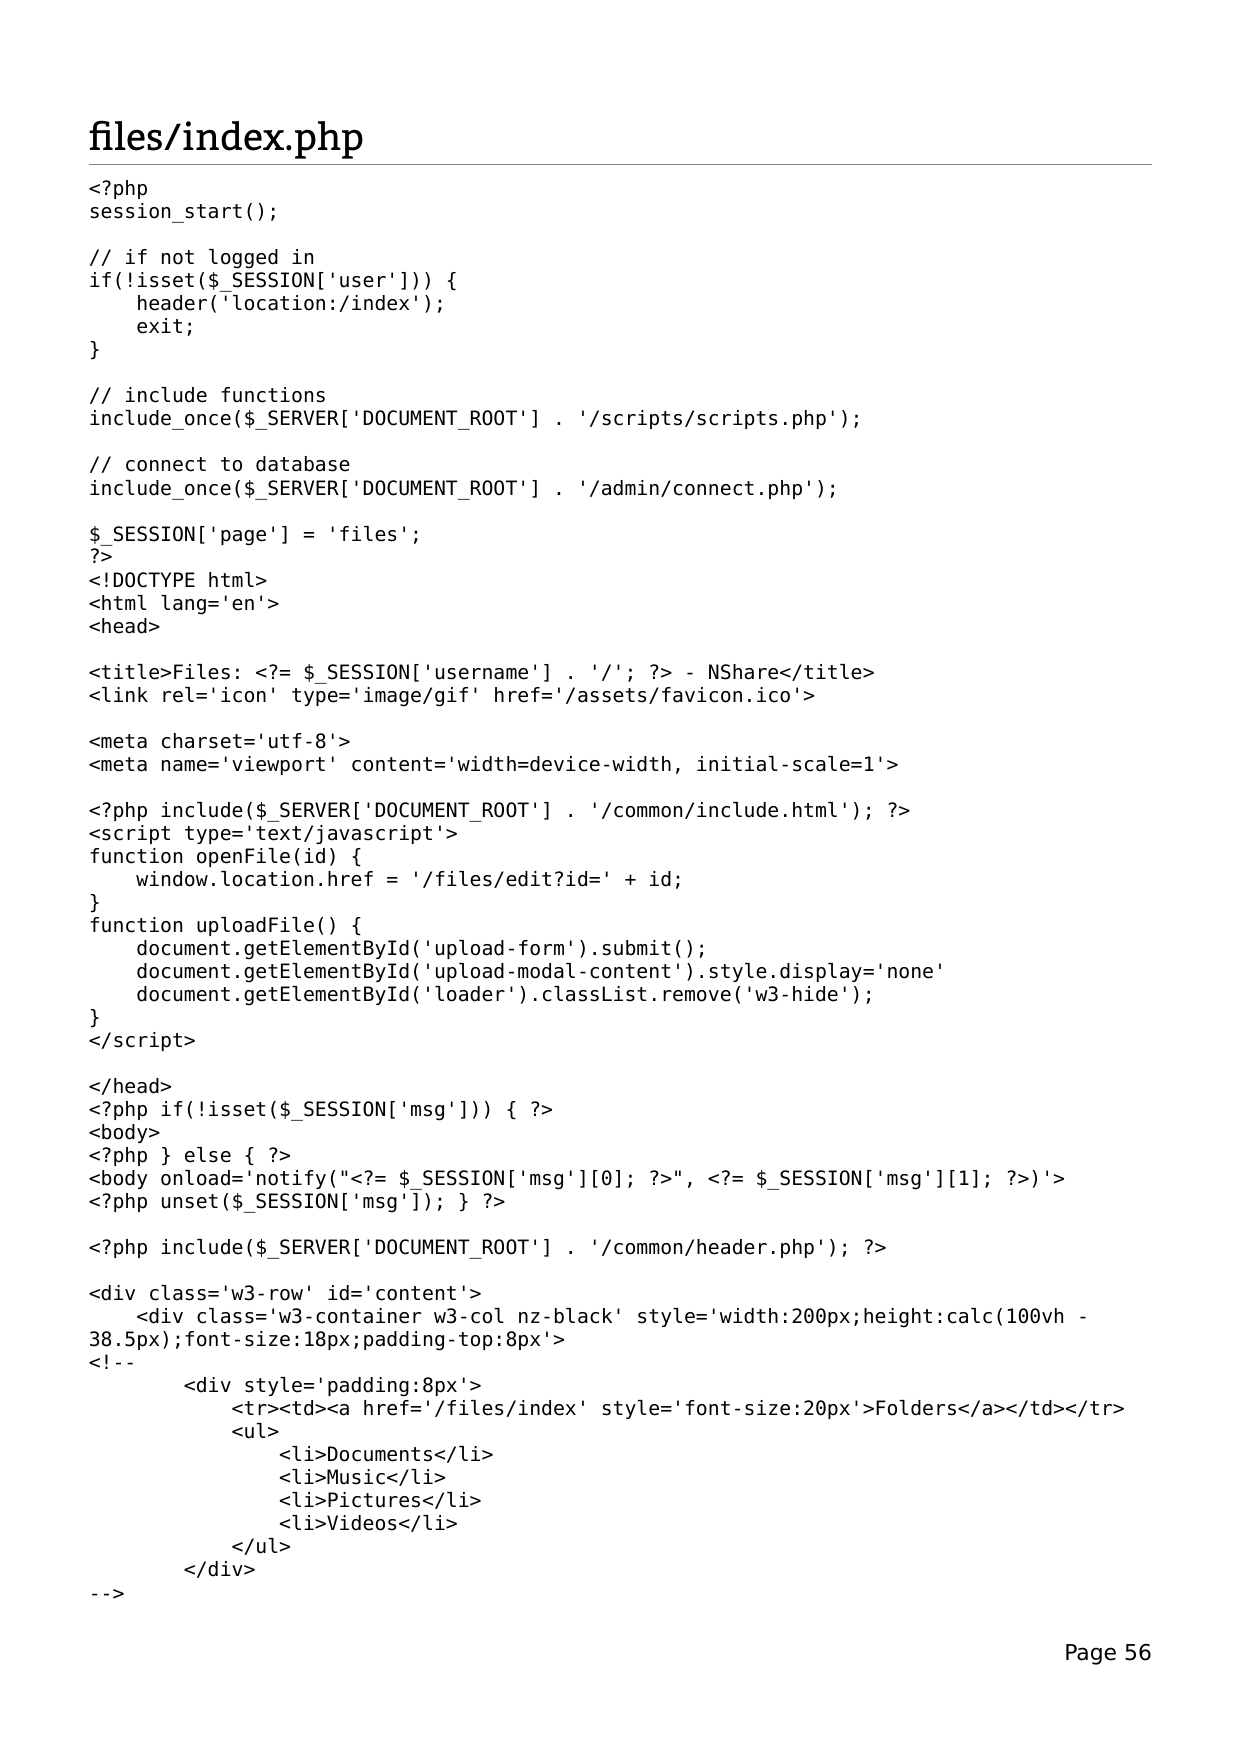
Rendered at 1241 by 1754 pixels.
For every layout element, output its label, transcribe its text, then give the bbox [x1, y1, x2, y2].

text </div> [88, 1558, 1152, 1582]
text <ul> [88, 1420, 1152, 1443]
text <tr><td><a href='/files/index' style='font-size:20px'>Folders</a></td></tr> [88, 1397, 1152, 1420]
subtitle files/index.php [88, 113, 1152, 165]
text $_SESSION['page'] = 'files'; [88, 523, 1152, 546]
text <?php } else { ?> [88, 1144, 1152, 1167]
text </head> [88, 1075, 1152, 1098]
text <?php unset($_SESSION['msg']); } ?> [88, 1190, 1152, 1213]
text <meta charset='utf-8'> [88, 730, 1152, 753]
text window.location.href = '/files/edit?id=' + id; [88, 868, 1152, 891]
text <head> [88, 615, 1152, 638]
text // connect to database [88, 453, 1152, 477]
text <!-- [88, 1351, 1152, 1374]
text if(!isset($_SESSION['user'])) { [88, 269, 1152, 292]
text <body> [88, 1121, 1152, 1144]
text document.getElementById('upload-form').submit(); [88, 937, 1152, 960]
text <meta name='viewport' content='width=device-width, initial-scale=1'> [88, 753, 1152, 776]
text <link rel='icon' type='image/gif' href='/assets/favicon.ico'> [88, 684, 1152, 707]
text <script type='text/javascript'> [88, 822, 1152, 845]
text <div class='w3-container w3-col nz-black' style='width:200px;height:calc(100vh - 38.5px);font-size:18px;padding-top:8px'> [88, 1305, 1152, 1351]
text <?php include($_SERVER['DOCUMENT_ROOT'] . '/common/header.php'); ?> [88, 1236, 1152, 1259]
text // if not logged in [88, 246, 1152, 269]
text --> [88, 1582, 1152, 1604]
text <div class='w3-row' id='content'> [88, 1282, 1152, 1305]
text <div style='padding:8px'> [88, 1374, 1152, 1397]
text <li>Pictures</li> [88, 1489, 1152, 1512]
text } [88, 338, 1152, 361]
text <html lang='en'> [88, 592, 1152, 615]
text // include functions [88, 384, 1152, 407]
text ?> [88, 546, 1152, 569]
text } [88, 891, 1152, 914]
text <!DOCTYPE html> [88, 569, 1152, 592]
text document.getElementById('loader').classList.remove('w3-hide'); [88, 983, 1152, 1006]
text header('location:/index'); [88, 292, 1152, 315]
text exit; [88, 315, 1152, 338]
text include_once($_SERVER['DOCUMENT_ROOT'] . '/scripts/scripts.php'); [88, 407, 1152, 431]
text } [88, 1006, 1152, 1029]
text <li>Videos</li> [88, 1512, 1152, 1536]
text session_start(); [88, 200, 1152, 223]
text function uploadFile() { [88, 914, 1152, 937]
text <li>Documents</li> [88, 1443, 1152, 1466]
text <title>Files: <?= $_SESSION['username'] . '/'; ?> - NShare</title> [88, 661, 1152, 684]
text </script> [88, 1029, 1152, 1052]
text <li>Music</li> [88, 1466, 1152, 1489]
text <?php if(!isset($_SESSION['msg'])) { ?> [88, 1098, 1152, 1121]
text <body onload='notify("<?= $_SESSION['msg'][0]; ?>", <?= $_SESSION['msg'][1]; ?>)'> [88, 1167, 1152, 1190]
text <?php [88, 177, 1152, 200]
text include_once($_SERVER['DOCUMENT_ROOT'] . '/admin/connect.php'); [88, 477, 1152, 499]
text </ul> [88, 1536, 1152, 1558]
text <?php include($_SERVER['DOCUMENT_ROOT'] . '/common/include.html'); ?> [88, 799, 1152, 822]
text function openFile(id) { [88, 845, 1152, 868]
text document.getElementById('upload-modal-content').style.display='none' [88, 960, 1152, 983]
